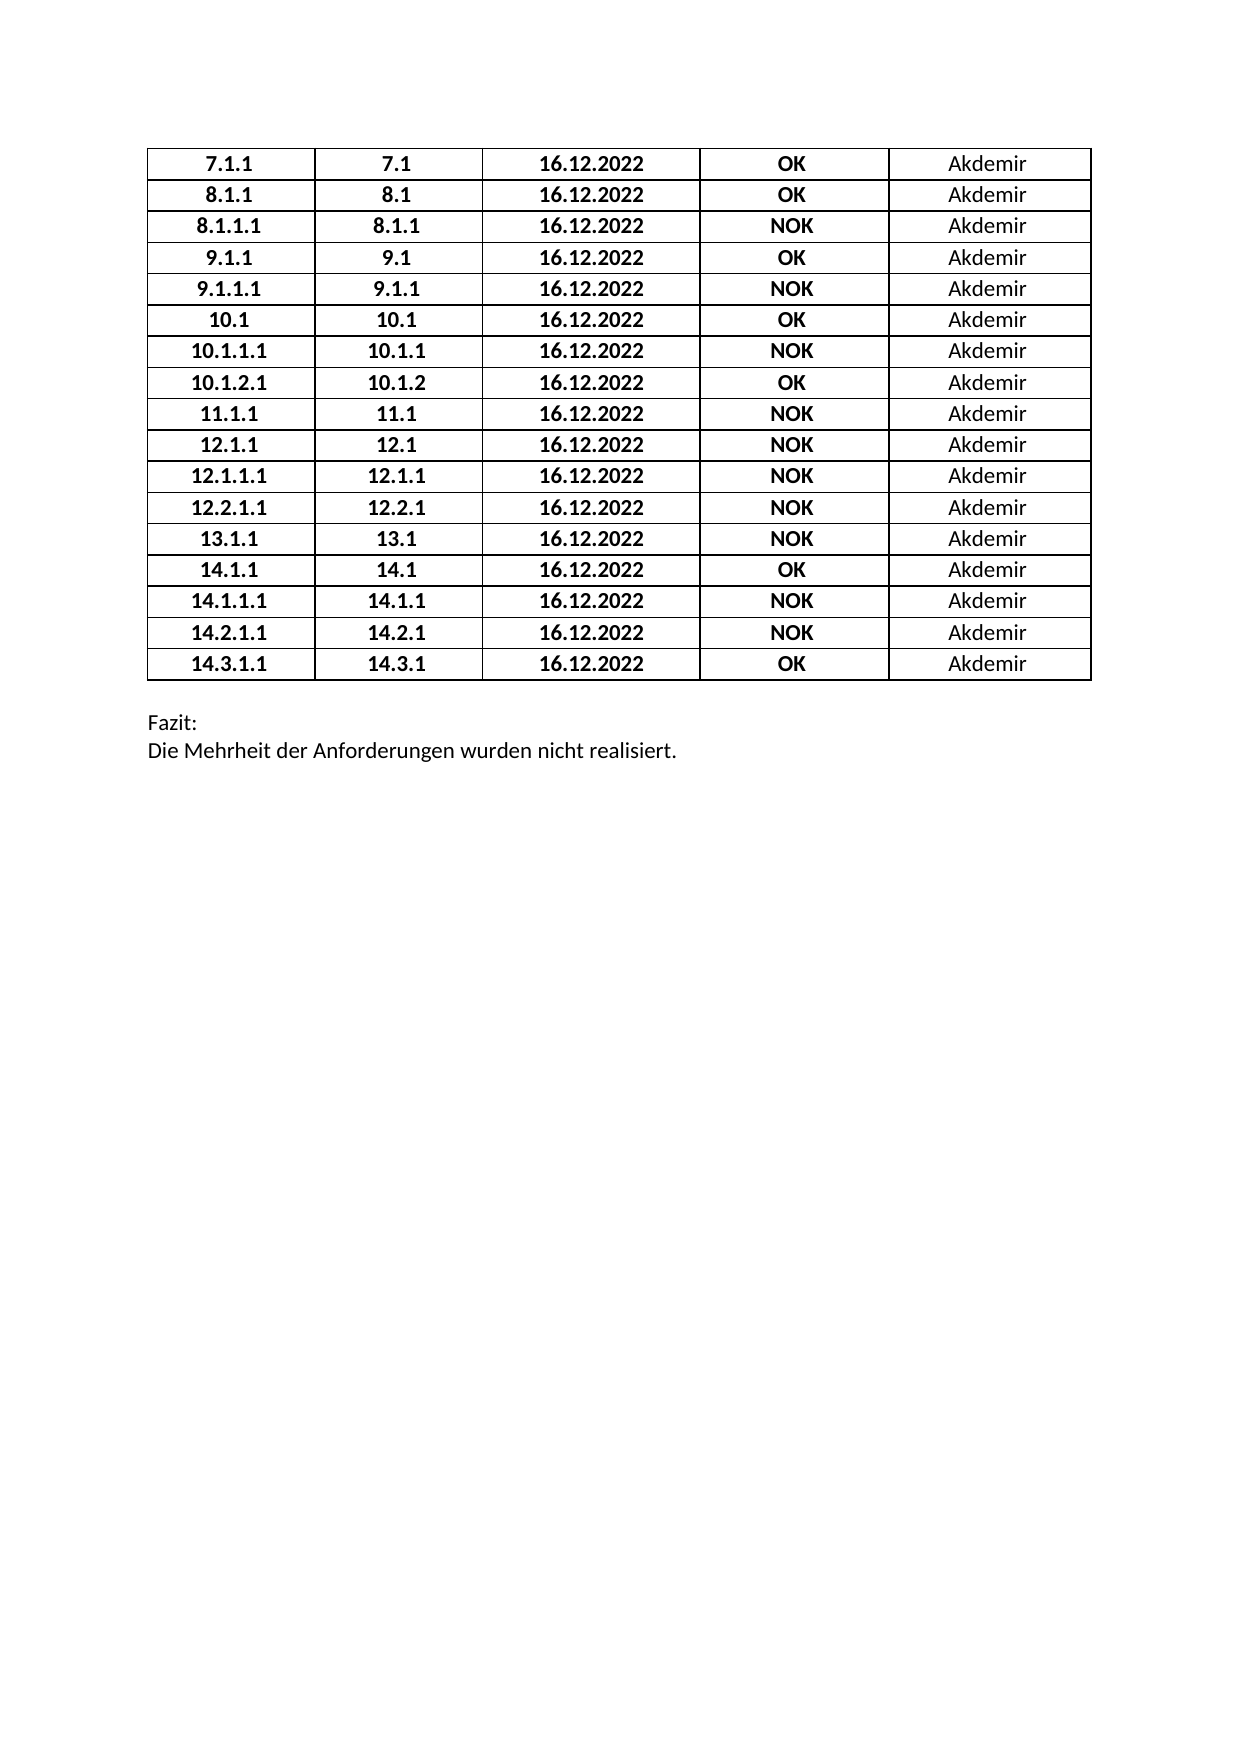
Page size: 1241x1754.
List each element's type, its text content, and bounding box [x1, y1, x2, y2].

table_cell 16.12.2022 [483, 493, 699, 523]
table_cell 14.2.1.1 [148, 618, 314, 648]
table_cell NOK [701, 493, 888, 523]
table_cell 16.12.2022 [483, 243, 699, 273]
table_cell Akdemir [890, 274, 1090, 304]
table_cell NOK [701, 462, 888, 491]
table_cell 16.12.2022 [483, 212, 699, 241]
table_cell Akdemir [890, 337, 1090, 366]
table_cell 16.12.2022 [483, 181, 699, 210]
table_cell 14.2.1 [316, 618, 482, 648]
table_cell 8.1 [316, 181, 482, 210]
table_cell 12.1.1 [148, 431, 314, 460]
table_cell Akdemir [890, 368, 1090, 398]
table_cell 16.12.2022 [483, 149, 699, 179]
table_cell 16.12.2022 [483, 556, 699, 585]
table_cell 9.1.1.1 [148, 274, 314, 304]
table_cell 9.1.1 [316, 274, 482, 304]
table_cell 8.1.1 [316, 212, 482, 241]
table_cell Akdemir [890, 306, 1090, 335]
table_cell 11.1.1 [148, 399, 314, 429]
table_cell 12.1.1 [316, 462, 482, 491]
table_cell OK [701, 181, 888, 210]
table_cell 16.12.2022 [483, 431, 699, 460]
table_cell 9.1.1 [148, 243, 314, 273]
table_cell Akdemir [890, 399, 1090, 429]
table_cell Akdemir [890, 149, 1090, 179]
table_cell 12.1.1.1 [148, 462, 314, 491]
table_cell OK [701, 243, 888, 273]
table_cell NOK [701, 431, 888, 460]
table_cell 8.1.1.1 [148, 212, 314, 241]
table_cell Akdemir [890, 649, 1090, 679]
table_cell Akdemir [890, 243, 1090, 273]
table_cell 10.1.2.1 [148, 368, 314, 398]
table_cell OK [701, 368, 888, 398]
table_cell 16.12.2022 [483, 618, 699, 648]
text Die Mehrheit der Anforderungen wurden nicht realisiert. [148, 736, 1093, 764]
table_cell Akdemir [890, 524, 1090, 554]
table_cell 7.1 [316, 149, 482, 179]
table_cell NOK [701, 274, 888, 304]
table_cell 14.3.1.1 [148, 649, 314, 679]
table_cell 12.1 [316, 431, 482, 460]
table_cell 16.12.2022 [483, 274, 699, 304]
table_cell 16.12.2022 [483, 368, 699, 398]
table_cell 10.1 [148, 306, 314, 335]
table_cell Akdemir [890, 618, 1090, 648]
table_cell 10.1.1.1 [148, 337, 314, 366]
table_cell NOK [701, 587, 888, 616]
table_cell OK [701, 149, 888, 179]
table_cell NOK [701, 524, 888, 554]
table_cell 16.12.2022 [483, 524, 699, 554]
table_cell 13.1 [316, 524, 482, 554]
table_cell 16.12.2022 [483, 462, 699, 491]
table_cell 16.12.2022 [483, 399, 699, 429]
table_cell NOK [701, 618, 888, 648]
table_cell 16.12.2022 [483, 306, 699, 335]
table_cell 8.1.1 [148, 181, 314, 210]
table_cell 14.1.1 [316, 587, 482, 616]
table_cell OK [701, 556, 888, 585]
table_cell 16.12.2022 [483, 587, 699, 616]
table_cell NOK [701, 399, 888, 429]
text Fazit: [148, 680, 1093, 736]
table_cell Akdemir [890, 556, 1090, 585]
table_cell 9.1 [316, 243, 482, 273]
table_cell 10.1.1 [316, 337, 482, 366]
table_cell 12.2.1.1 [148, 493, 314, 523]
table_cell 13.1.1 [148, 524, 314, 554]
table_cell 10.1.2 [316, 368, 482, 398]
table_cell Akdemir [890, 181, 1090, 210]
table_cell 11.1 [316, 399, 482, 429]
table_cell 7.1.1 [148, 149, 314, 179]
table_cell Akdemir [890, 587, 1090, 616]
table_cell 12.2.1 [316, 493, 482, 523]
table_cell 16.12.2022 [483, 649, 699, 679]
table_cell Akdemir [890, 212, 1090, 241]
table_cell NOK [701, 337, 888, 366]
table_cell Akdemir [890, 431, 1090, 460]
table_cell 16.12.2022 [483, 337, 699, 366]
table_cell 14.1.1.1 [148, 587, 314, 616]
table_cell NOK [701, 212, 888, 241]
table_cell 14.1 [316, 556, 482, 585]
table_cell 10.1 [316, 306, 482, 335]
table_cell 14.3.1 [316, 649, 482, 679]
table_cell OK [701, 306, 888, 335]
table_cell Akdemir [890, 493, 1090, 523]
table_cell OK [701, 649, 888, 679]
table_cell 14.1.1 [148, 556, 314, 585]
table_cell Akdemir [890, 462, 1090, 491]
